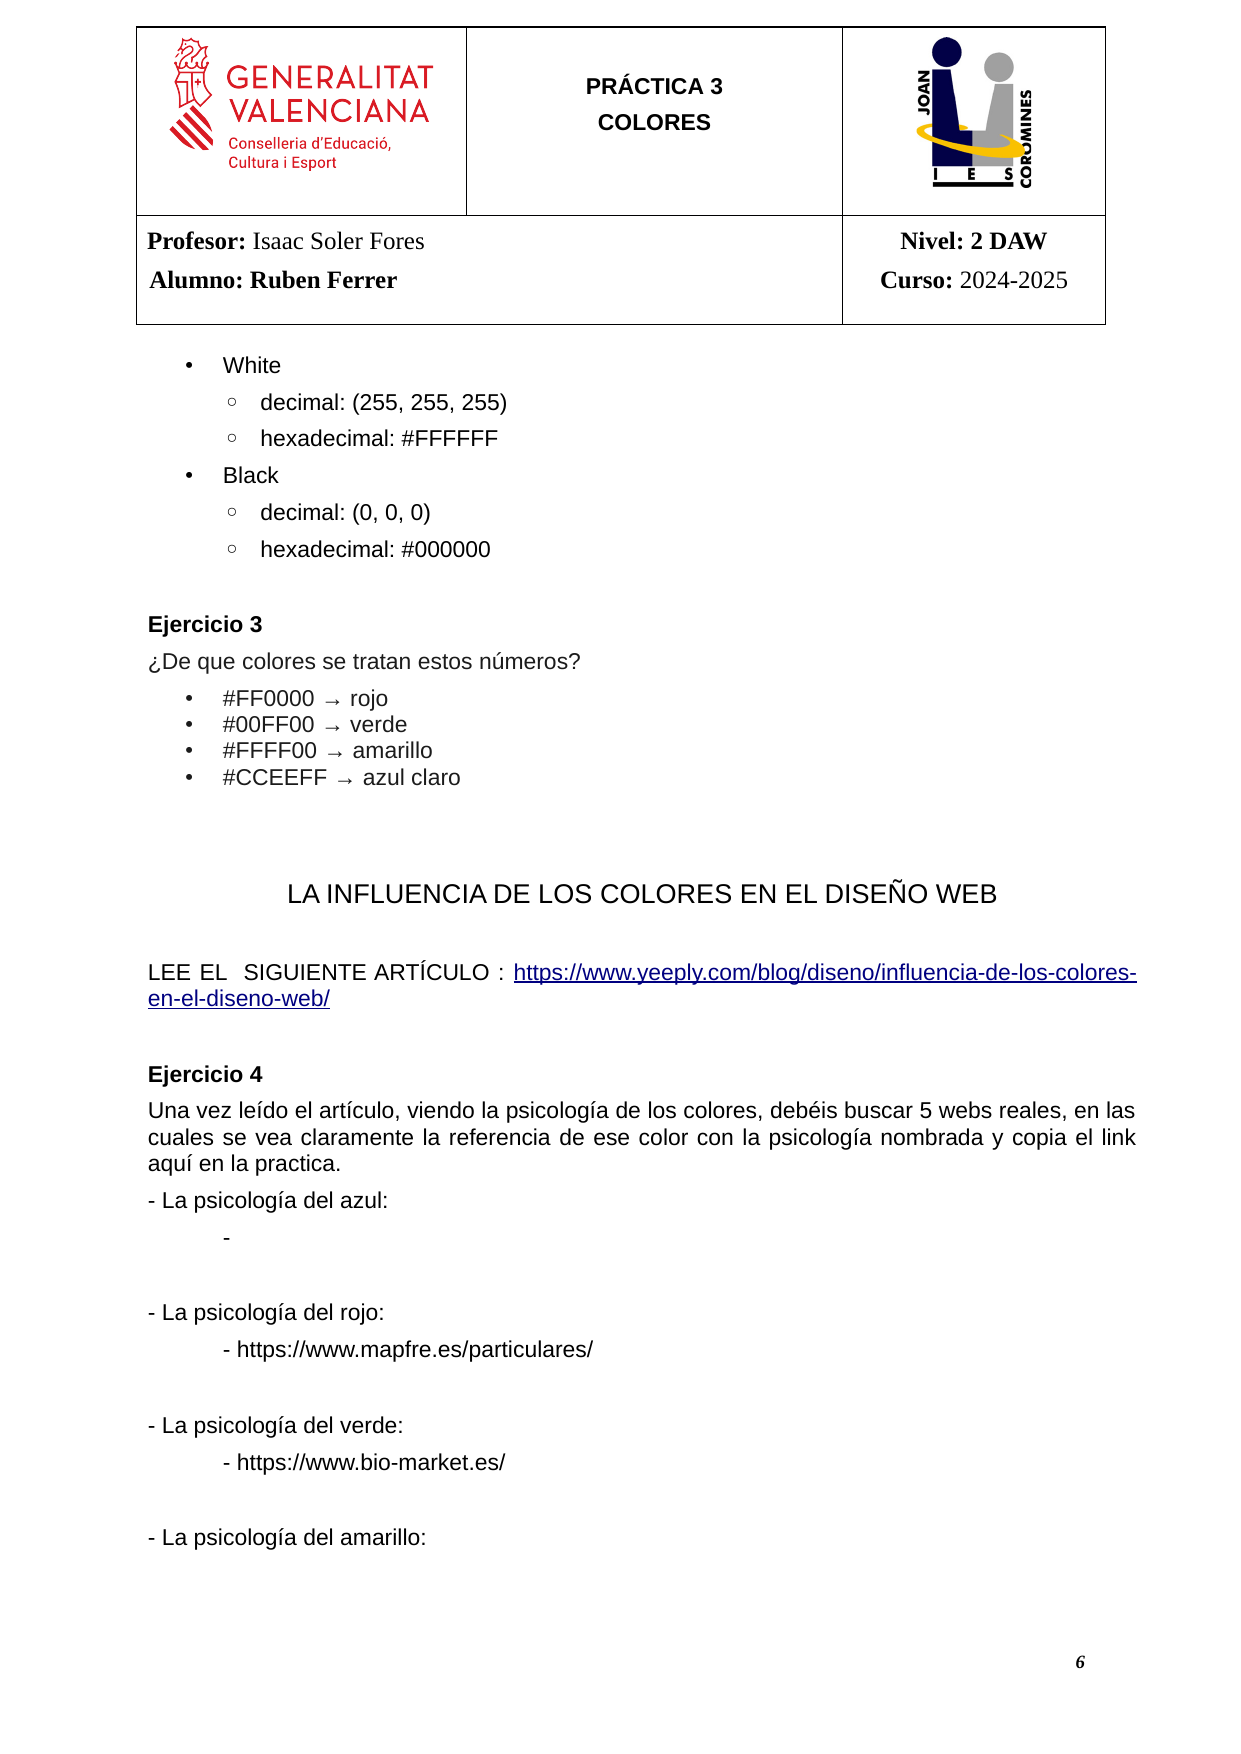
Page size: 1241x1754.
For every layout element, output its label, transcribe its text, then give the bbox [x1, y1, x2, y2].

list decimal: (255, 255, 255) [223, 388, 1122, 415]
list #CCEEFF → azul claro [185, 764, 1122, 790]
text - https://www.bio-market.es/ [148, 1448, 1137, 1475]
text Ejercicio 4 [148, 1061, 1137, 1087]
text - La psicología del verde: [148, 1412, 1137, 1438]
list hexadecimal: #000000 [223, 536, 1122, 562]
text Ejercicio 3 [148, 611, 1137, 637]
list White [185, 352, 1122, 378]
text - La psicología del rojo: [148, 1299, 1137, 1326]
text LEE EL SIGUIENTE ARTÍCULO : https://www.yeeply.com/blog/diseno/influencia-de-los-colores-en-el-diseno-web/ [148, 959, 1137, 1011]
subtitle LA INFLUENCIA DE LOS COLORES EN EL DISEÑO WEB [148, 878, 1137, 909]
text - [148, 1224, 1137, 1250]
text ¿De que colores se tratan estos números? [148, 648, 1137, 674]
list #FF0000 → rojo [185, 685, 1122, 711]
picture [169, 37, 434, 171]
list Black [185, 462, 1122, 488]
list hexadecimal: #FFFFFF [223, 425, 1122, 452]
text - La psicología del amarillo: [148, 1524, 1137, 1551]
list #FFFF00 → amarillo [185, 737, 1122, 764]
text - https://www.mapfre.es/particulares/ [148, 1336, 1137, 1362]
list #00FF00 → verde [185, 711, 1122, 737]
picture [916, 37, 1032, 188]
text Una vez leído el artículo, viendo la psicología de los colores, debéis buscar 5 webs reales, en las cuales se vea claramente la referencia de ese color con la psicología nombrada y copia el link aquí en la practica. [148, 1097, 1137, 1177]
list decimal: (0, 0, 0) [223, 499, 1122, 525]
text - La psicología del azul: [148, 1187, 1137, 1213]
